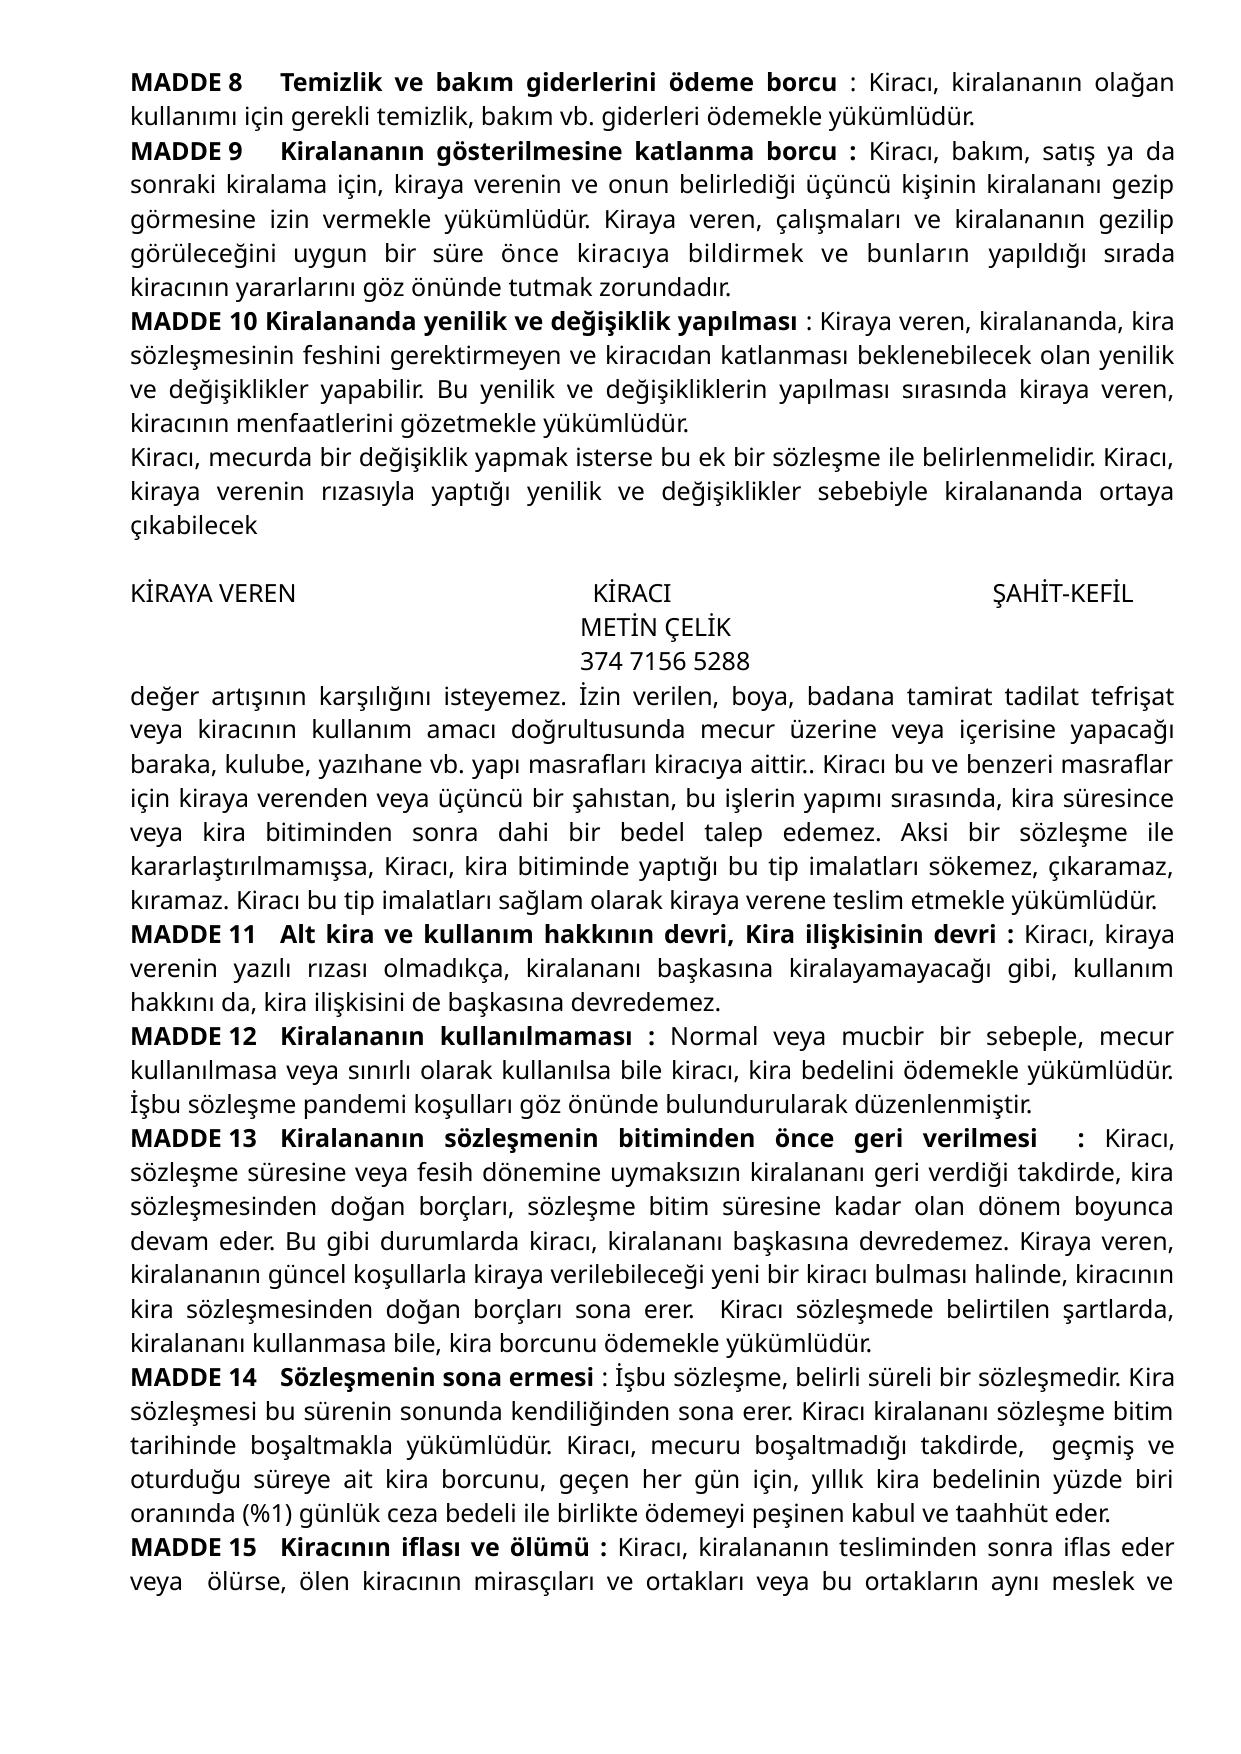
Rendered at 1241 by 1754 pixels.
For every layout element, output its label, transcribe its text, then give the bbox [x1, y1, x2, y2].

text MADDE 15 Kiracının iflası ve ölümü : Kiracı, kiralananın tesliminden sonra iflas eder veya ölürse, ölen kiracının mirasçıları ve ortakları veya bu ortakların aynı meslek ve [130, 1530, 1175, 1598]
text değer artışının karşılığını isteyemez. İzin verilen, boya, badana tamirat tadilat tefrişat veya kiracının kullanım amacı doğrultusunda mecur üzerine veya içerisine yapacağı baraka, kulube, yazıhane vb. yapı masrafları kiracıya aittir.. Kiracı bu ve benzeri masraflar için kiraya verenden veya üçüncü bir şahıstan, bu işlerin yapımı sırasında, kira süresince veya kira bitiminden sonra dahi bir bedel talep edemez. Aksi bir sözleşme ile kararlaştırılmamışsa, Kiracı, kira bitiminde yaptığı bu tip imalatları sökemez, çıkaramaz, kıramaz. Kiracı bu tip imalatları sağlam olarak kiraya verene teslim etmekle yükümlüdür. [130, 678, 1175, 917]
text MADDE 13 Kiralananın sözleşmenin bitiminden önce geri verilmesi : Kiracı, sözleşme süresine veya fesih dönemine uymaksızın kiralananı geri verdiği takdirde, kira sözleşmesinden doğan borçları, sözleşme bitim süresine kadar olan dönem boyunca devam eder. Bu gibi durumlarda kiracı, kiralananı başkasına devredemez. Kiraya veren, kiralananın güncel koşullarla kiraya verilebileceği yeni bir kiracı bulması halinde, kiracının kira sözleşmesinden doğan borçları sona erer. Kiracı sözleşmede belirtilen şartlarda, kiralananı kullanmasa bile, kira borcunu ödemekle yükümlüdür. [130, 1121, 1175, 1359]
text MADDE 9 Kiralananın gösterilmesine katlanma borcu : Kiracı, bakım, satış ya da sonraki kiralama için, kiraya verenin ve onun belirlediği üçüncü kişinin kiralananı gezip görmesine izin vermekle yükümlüdür. Kiraya veren, çalışmaları ve kiralananın gezilip görüleceğini uygun bir süre önce kiracıya bildirmek ve bunların yapıldığı sırada kiracının yararlarını göz önünde tutmak zorundadır. [130, 133, 1175, 303]
text MADDE 8 Temizlik ve bakım giderlerini ödeme borcu : Kiracı, kiralananın olağan kullanımı için gerekli temizlik, bakım vb. giderleri ödemekle yükümlüdür. [130, 65, 1175, 133]
text MADDE 10 Kiralananda yenilik ve değişiklik yapılması : Kiraya veren, kiralananda, kira sözleşmesinin feshini gerektirmeyen ve kiracıdan katlanması beklenebilecek olan yenilik ve değişiklikler yapabilir. Bu yenilik ve değişikliklerin yapılması sırasında kiraya veren, kiracının menfaatlerini gözetmekle yükümlüdür. [130, 303, 1175, 440]
text MADDE 14 Sözleşmenin sona ermesi : İşbu sözleşme, belirli süreli bir sözleşmedir. Kira sözleşmesi bu sürenin sonunda kendiliğinden sona erer. Kiracı kiralananı sözleşme bitim tarihinde boşaltmakla yükümlüdür. Kiracı, mecuru boşaltmadığı takdirde, geçmiş ve oturduğu süreye ait kira borcunu, geçen her gün için, yıllık kira bedelinin yüzde biri oranında (%1) günlük ceza bedeli ile birlikte ödemeyi peşinen kabul ve taahhüt eder. [130, 1359, 1175, 1530]
text Kiracı, mecurda bir değişiklik yapmak isterse bu ek bir sözleşme ile belirlenmelidir. Kiracı, kiraya verenin rızasıyla yaptığı yenilik ve değişiklikler sebebiyle kiralananda ortaya çıkabilecek [130, 440, 1175, 542]
text MADDE 12 Kiralananın kullanılmaması : Normal veya mucbir bir sebeple, mecur kullanılmasa veya sınırlı olarak kullanılsa bile kiracı, kira bedelini ödemekle yükümlüdür. İşbu sözleşme pandemi koşulları göz önünde bulundurularak düzenlenmiştir. [130, 1019, 1175, 1121]
text 374 7156 5288 [130, 644, 1175, 678]
text KİRAYA VEREN KİRACI ŞAHİT-KEFİL [130, 576, 1175, 610]
text METİN ÇELİK [130, 610, 1175, 644]
text MADDE 11 Alt kira ve kullanım hakkının devri, Kira ilişkisinin devri : Kiracı, kiraya verenin yazılı rızası olmadıkça, kiralananı başkasına kiralayamayacağı gibi, kullanım hakkını da, kira ilişkisini de başkasına devredemez. [130, 917, 1175, 1019]
